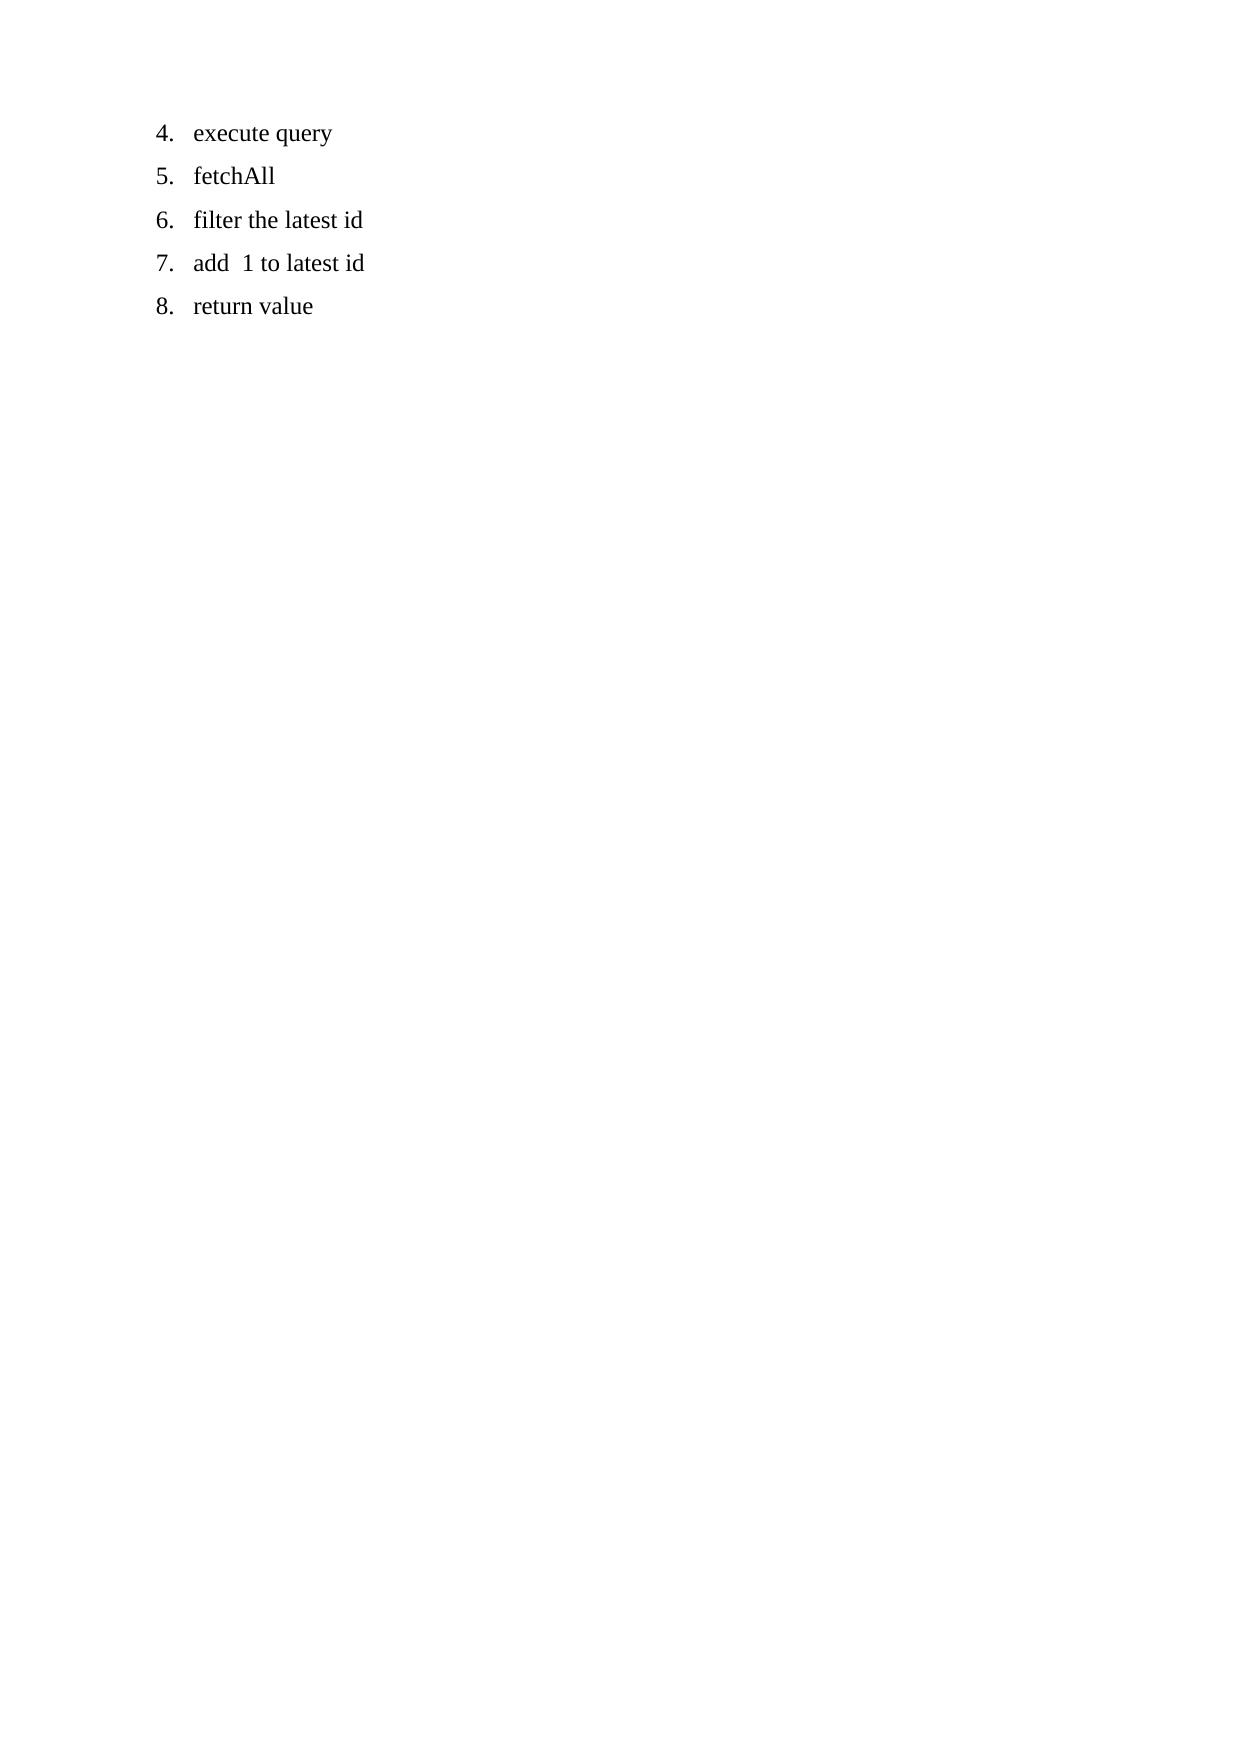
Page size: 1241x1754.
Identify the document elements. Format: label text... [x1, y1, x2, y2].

list execute query [156, 118, 1122, 147]
list return value [156, 291, 1122, 320]
list fetchAll [156, 161, 1122, 190]
list filter the latest id [156, 205, 1122, 233]
list add 1 to latest id [156, 248, 1122, 277]
